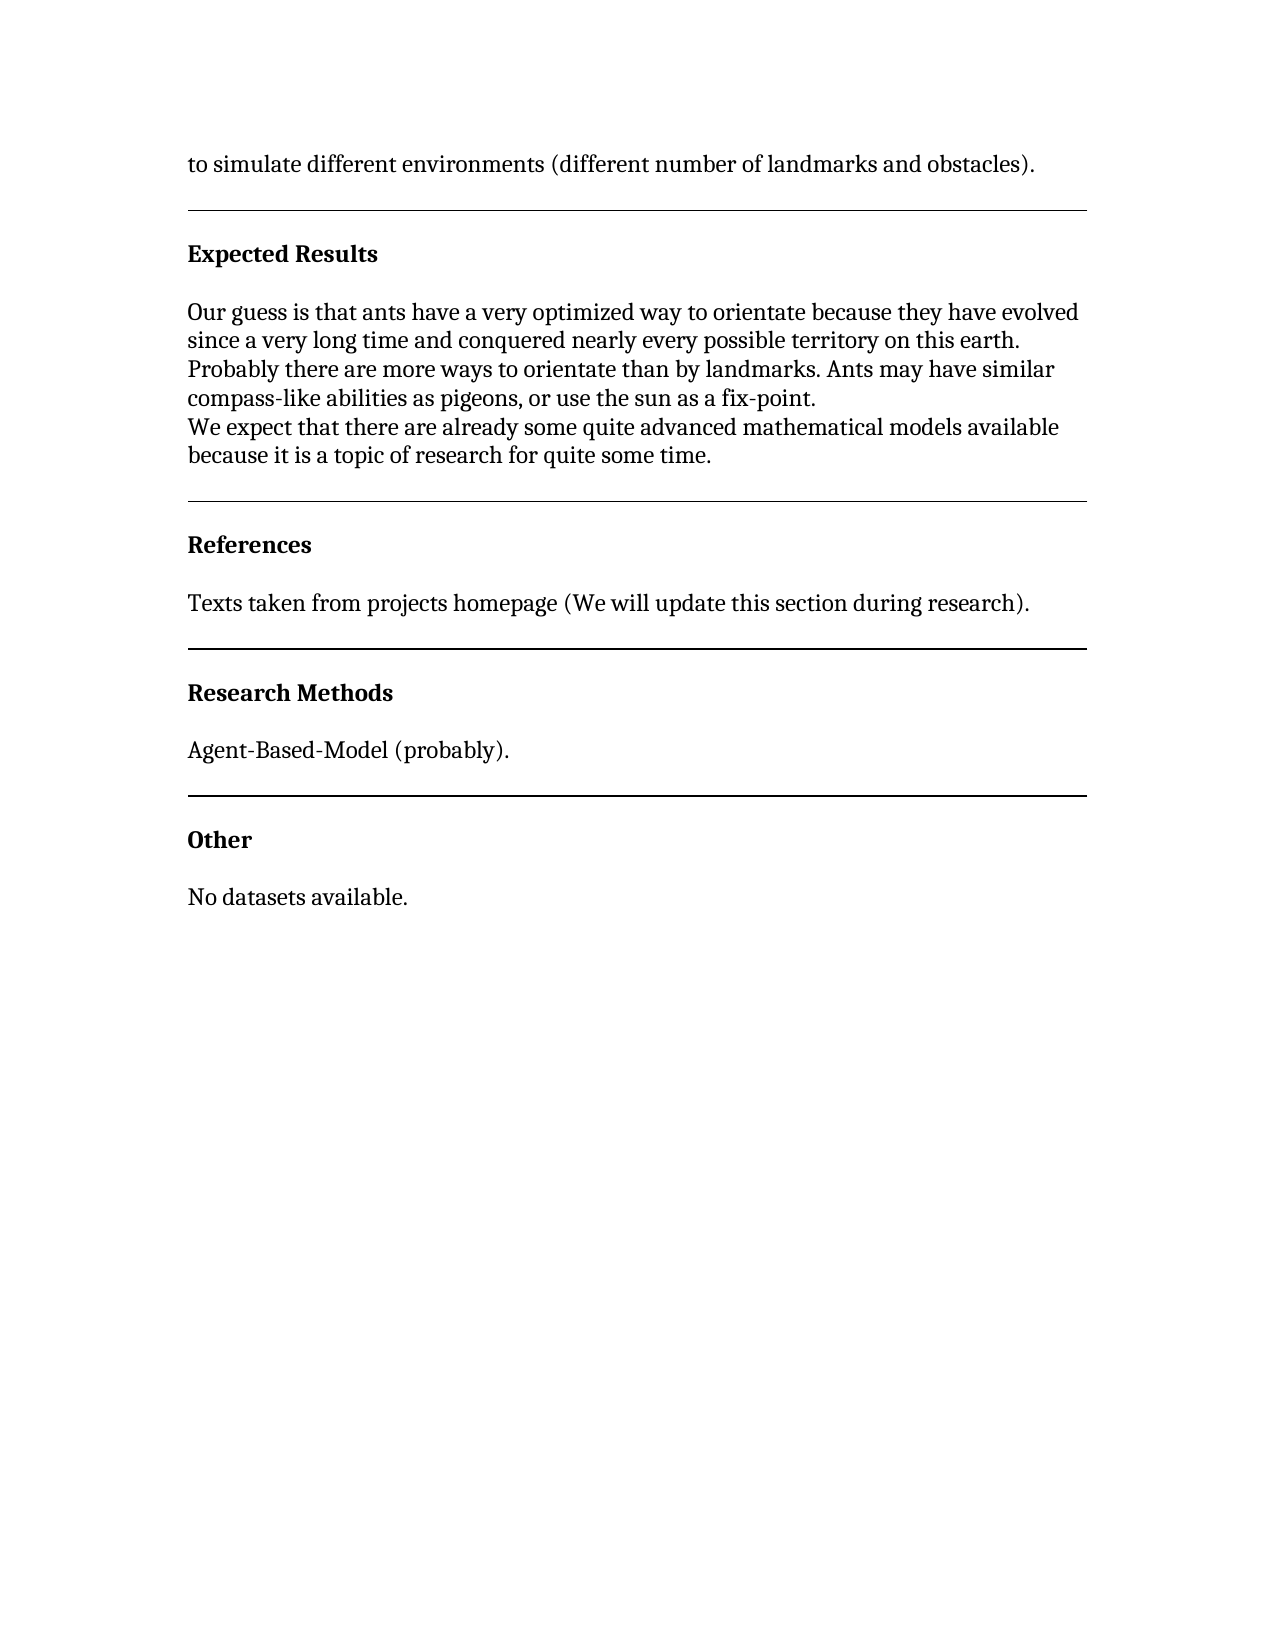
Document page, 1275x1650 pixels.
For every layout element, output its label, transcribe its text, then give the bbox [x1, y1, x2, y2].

text We expect that there are already some quite advanced mathematical models available because it is a topic of research for quite some time. [187, 412, 1087, 470]
text Agent-Based-Model (probably). [187, 736, 1087, 765]
text No datasets available. [187, 883, 1087, 912]
text Texts taken from projects homepage (We will update this section during research). [187, 588, 1087, 617]
text References [187, 531, 1087, 560]
text Our guess is that ants have a very optimized way to orientate because they have evolved since a very long time and conquered nearly every possible territory on this earth. [187, 297, 1087, 355]
text Research Methods [187, 678, 1087, 707]
text to simulate different environments (different number of landmarks and obstacles). [187, 150, 1087, 179]
text Other [187, 826, 1087, 854]
text Probably there are more ways to orientate than by landmarks. Ants may have similar compass-like abilities as pigeons, or use the sun as a fix-point. [187, 355, 1087, 412]
text Expected Results [187, 240, 1087, 269]
